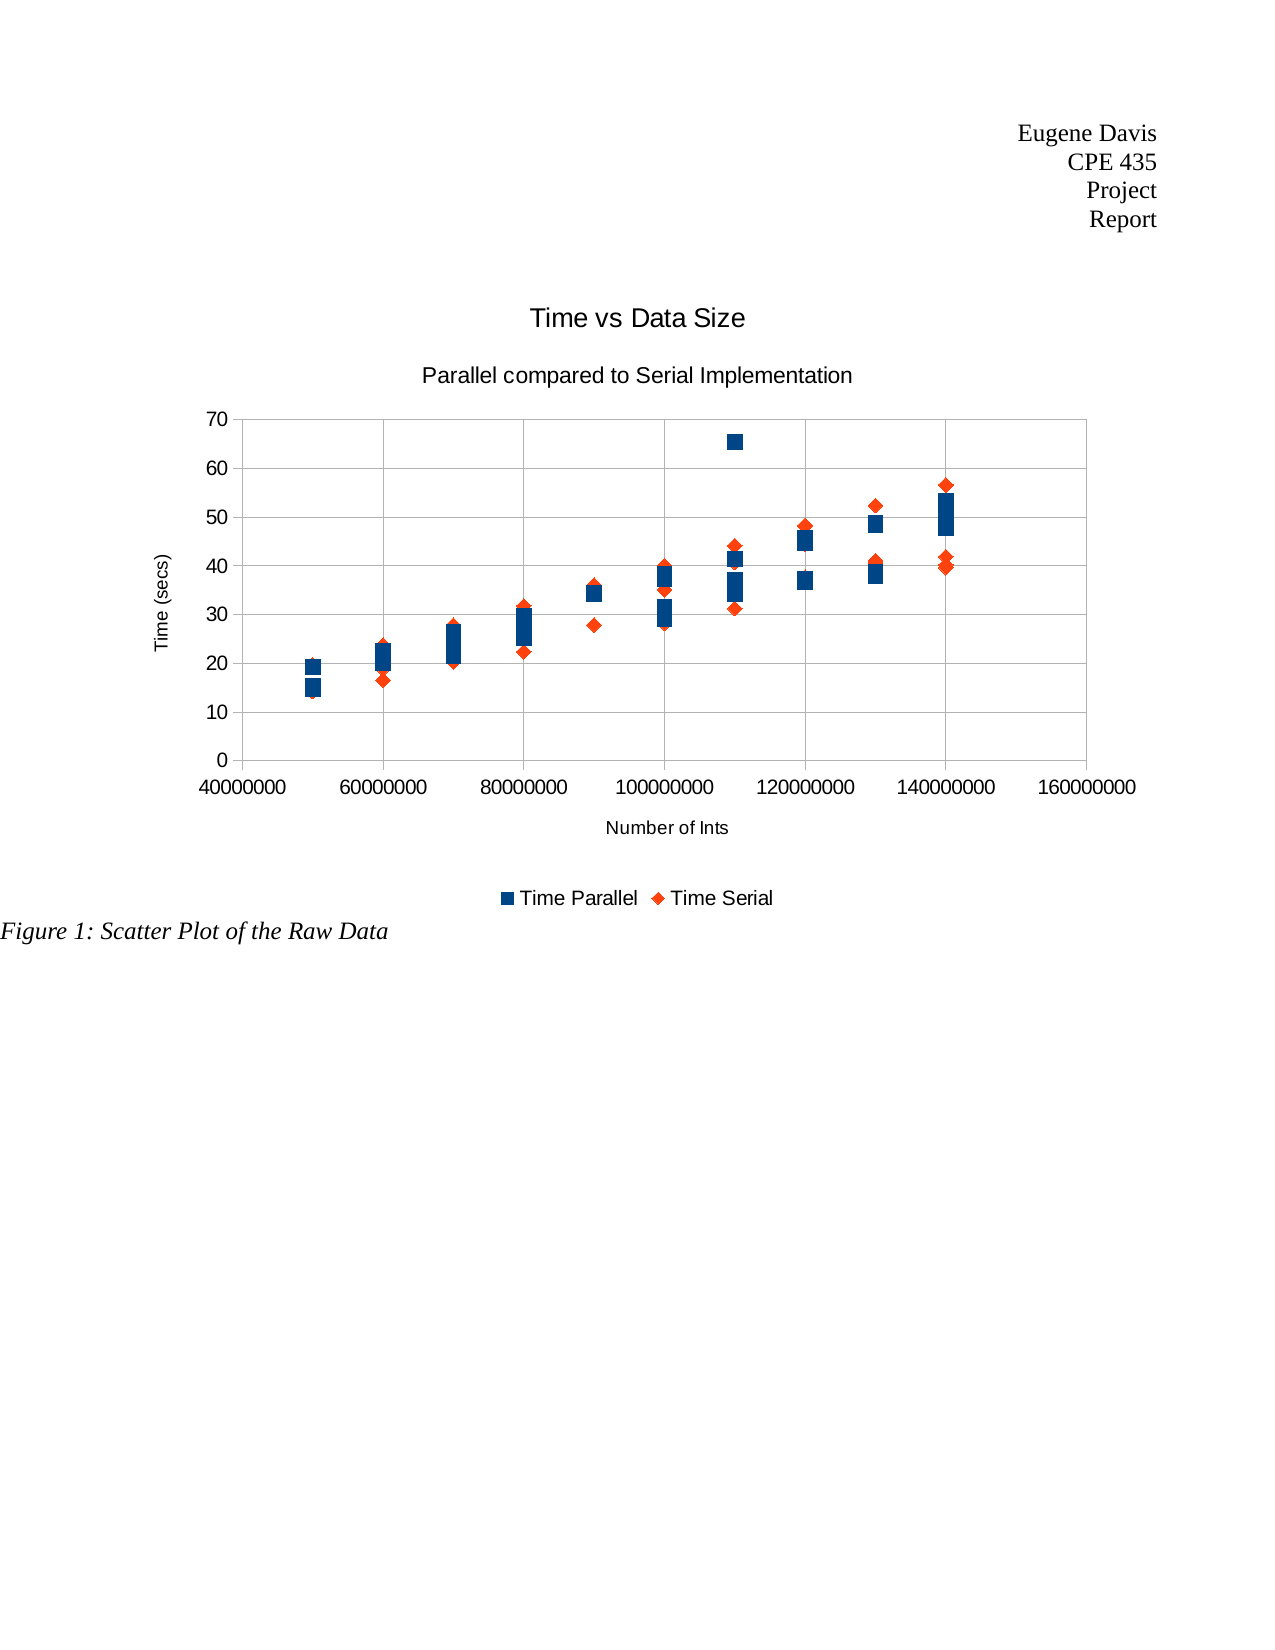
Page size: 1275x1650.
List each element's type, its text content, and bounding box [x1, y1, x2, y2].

text Figure 1: Scatter Plot of the Raw Data [0, 275, 1275, 945]
